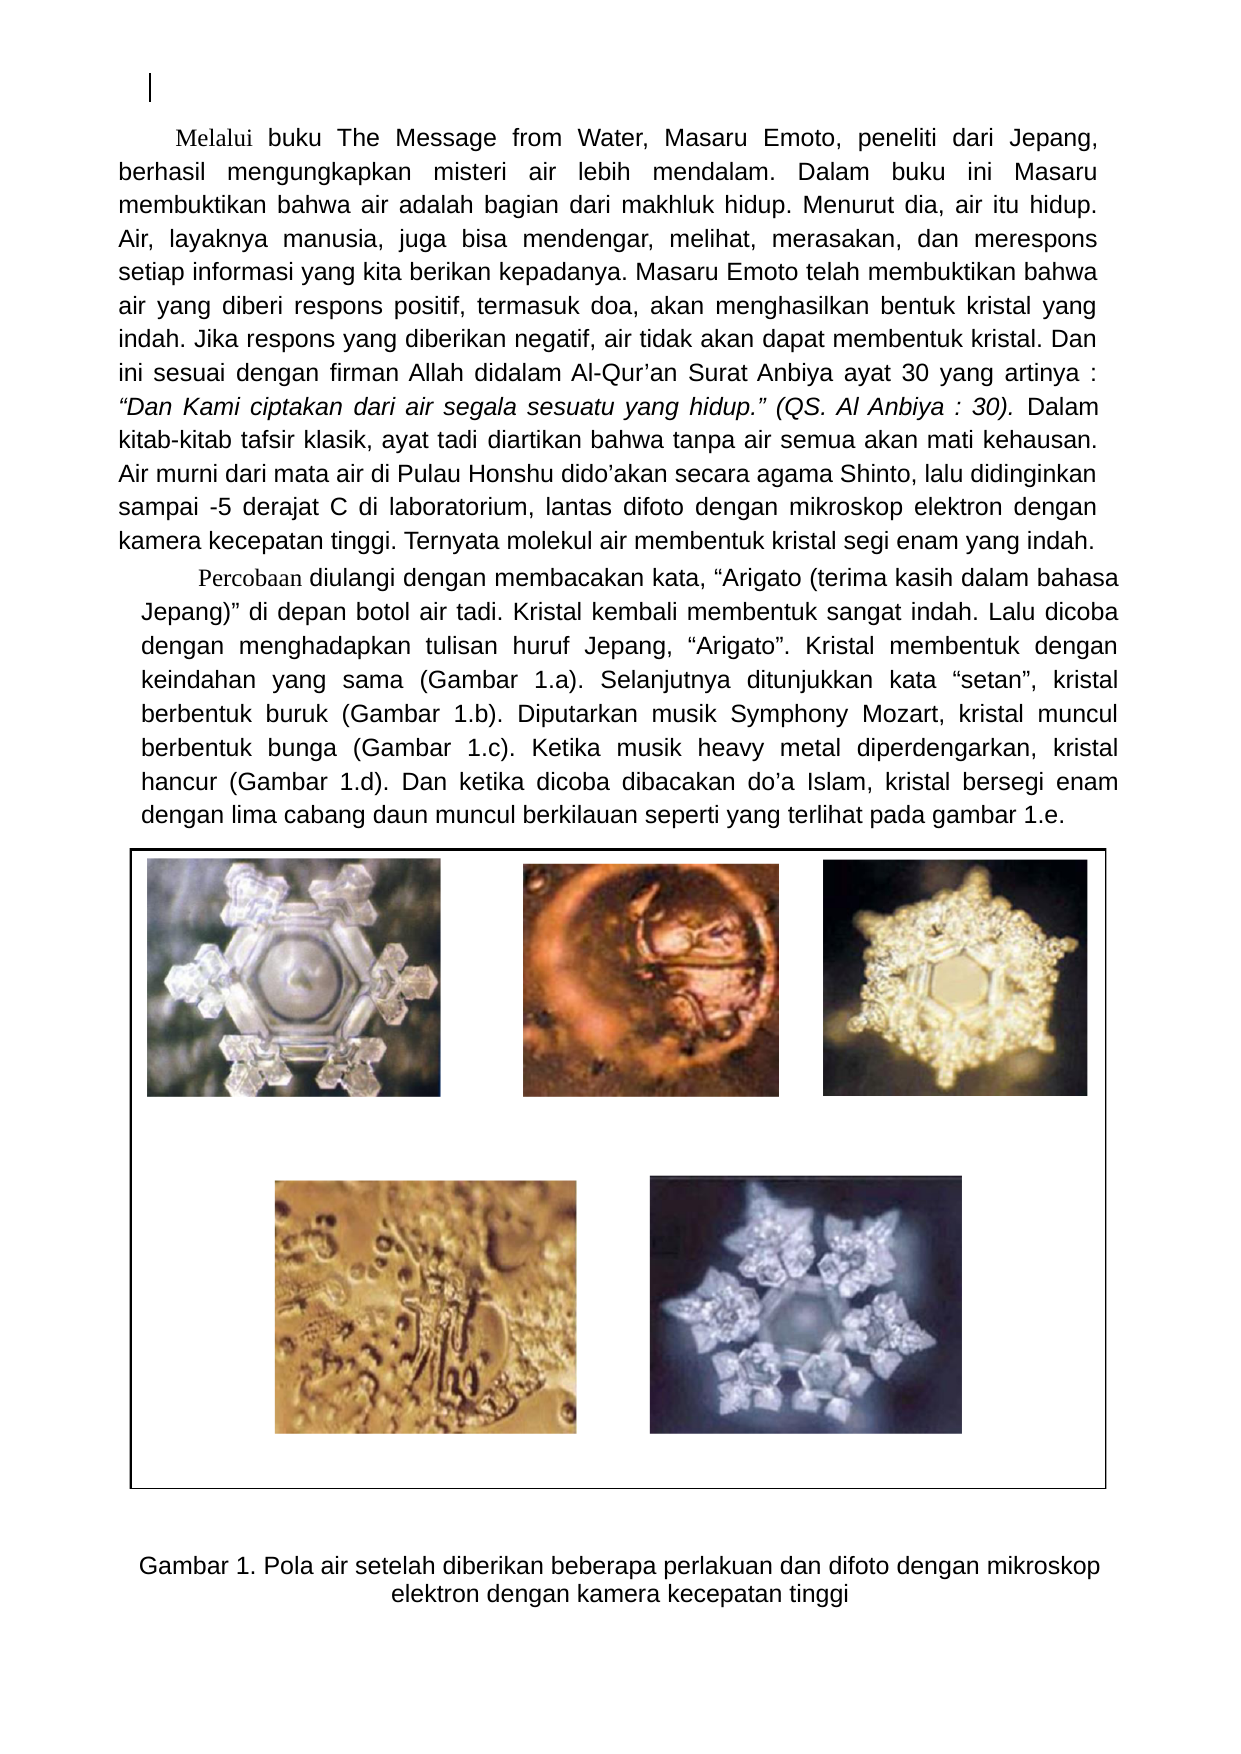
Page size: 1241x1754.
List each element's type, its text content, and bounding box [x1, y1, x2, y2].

text Gambar 1. Pola air setelah diberikan beberapa perlakuan dan difoto dengan mikroskop elektron dengan kamera kecepatan tinggi [118, 1551, 1122, 1608]
text Melalui buku The Message from Water, Masaru Emoto, peneliti dari Jepang, berhasil mengungkapkan misteri air lebih mendalam. Dalam buku ini Masaru membuktikan bahwa air adalah bagian dari makhluk hidup. Menurut dia, air itu hidup. Air, layaknya manusia, juga bisa mendengar, melihat, merasakan, dan merespons setiap informasi yang kita berikan kepadanya. Masaru Emoto telah membuktikan bahwa air yang diberi respons positif, termasuk doa, akan menghasilkan bentuk kristal yang indah. Jika respons yang diberikan negatif, air tidak akan dapat membentuk kristal. Dan ini sesuai dengan firman Allah didalam Al-Qur’an Surat Anbiya ayat 30 yang artinya : “Dan Kami ciptakan dari air segala sesuatu yang hidup.” (QS. Al Anbiya : 30). Dalam kitab-kitab tafsir klasik, ayat tadi diartikan bahwa tanpa air semua akan mati kehausan. Air murni dari mata air di Pulau Honshu dido’akan secara agama Shinto, lalu didinginkan sampai -5 derajat C di laboratorium, lantas difoto dengan mikroskop elektron dengan kamera kecepatan tinggi. Ternyata molekul air membentuk kristal segi enam yang indah. [118, 123, 1099, 554]
text Percobaan diulangi dengan membacakan kata, “Arigato (terima kasih dalam bahasa Jepang)” di depan botol air tadi. Kristal kembali membentuk sangat indah. Lalu dicoba dengan menghadapkan tulisan huruf Jepang, “Arigato”. Kristal membentuk dengan keindahan yang sama (Gambar 1.a). Selanjutnya ditunjukkan kata “setan”, kristal berbentuk buruk (Gambar 1.b). Diputarkan musik Symphony Mozart, kristal muncul berbentuk bunga (Gambar 1.c). Ketika musik heavy metal diperdengarkan, kristal hancur (Gambar 1.d). Dan ketika dicoba dibacakan do’a Islam, kristal bersegi enam dengan lima cabang daun muncul berkilauan seperti yang terlihat pada gambar 1.e. [141, 563, 1120, 829]
picture [129, 848, 1107, 1489]
